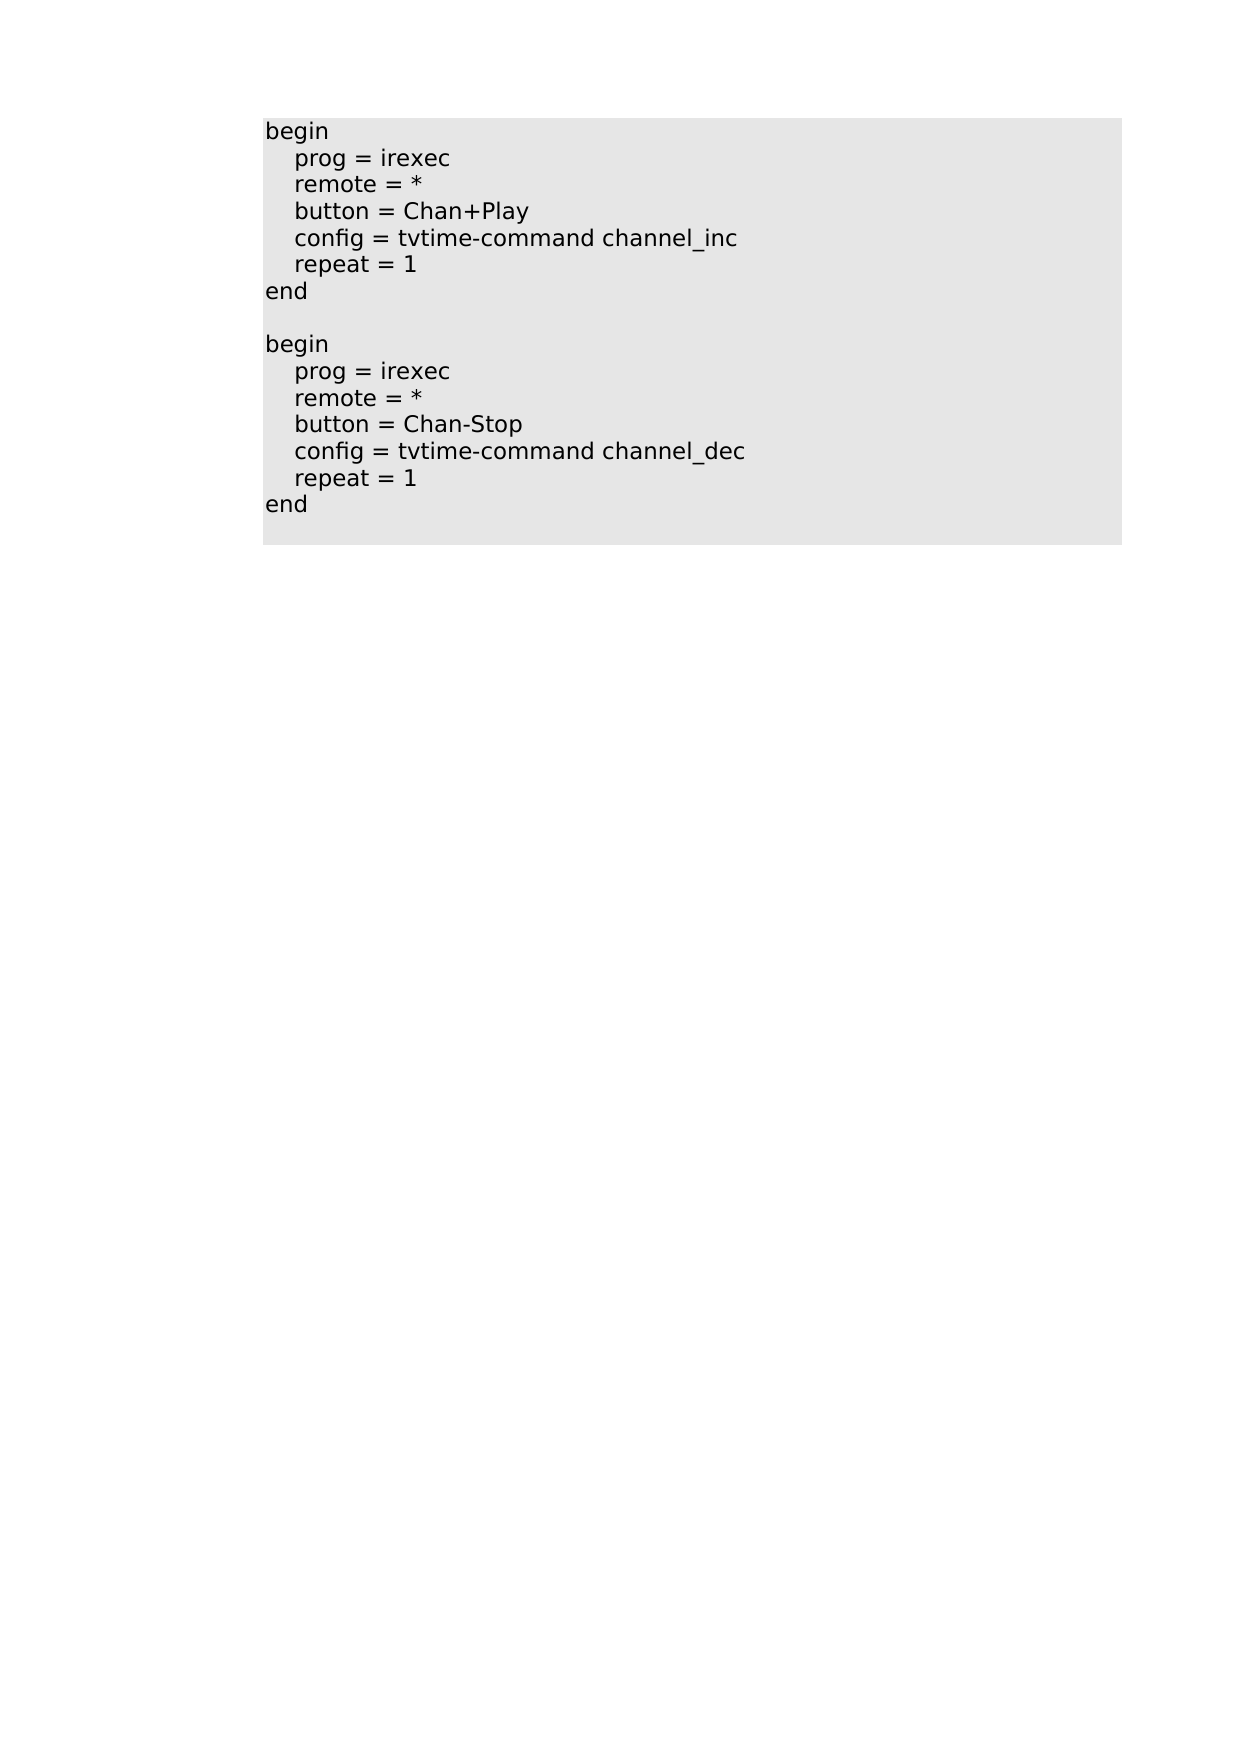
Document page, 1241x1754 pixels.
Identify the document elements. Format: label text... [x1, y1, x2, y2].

text begin [263, 118, 1122, 145]
text repeat = 1 [263, 251, 1122, 278]
text prog = irexec [263, 145, 1122, 171]
text remote = * [263, 171, 1122, 198]
text prog = irexec [263, 358, 1122, 385]
text button = Chan-Stop [263, 411, 1122, 438]
text end [263, 278, 1122, 305]
text begin [263, 331, 1122, 358]
text end [263, 491, 1122, 518]
text button = Chan+Play [263, 198, 1122, 225]
text config = tvtime-command channel_inc [263, 225, 1122, 251]
text repeat = 1 [263, 465, 1122, 491]
text config = tvtime-command channel_dec [263, 438, 1122, 465]
text remote = * [263, 385, 1122, 411]
